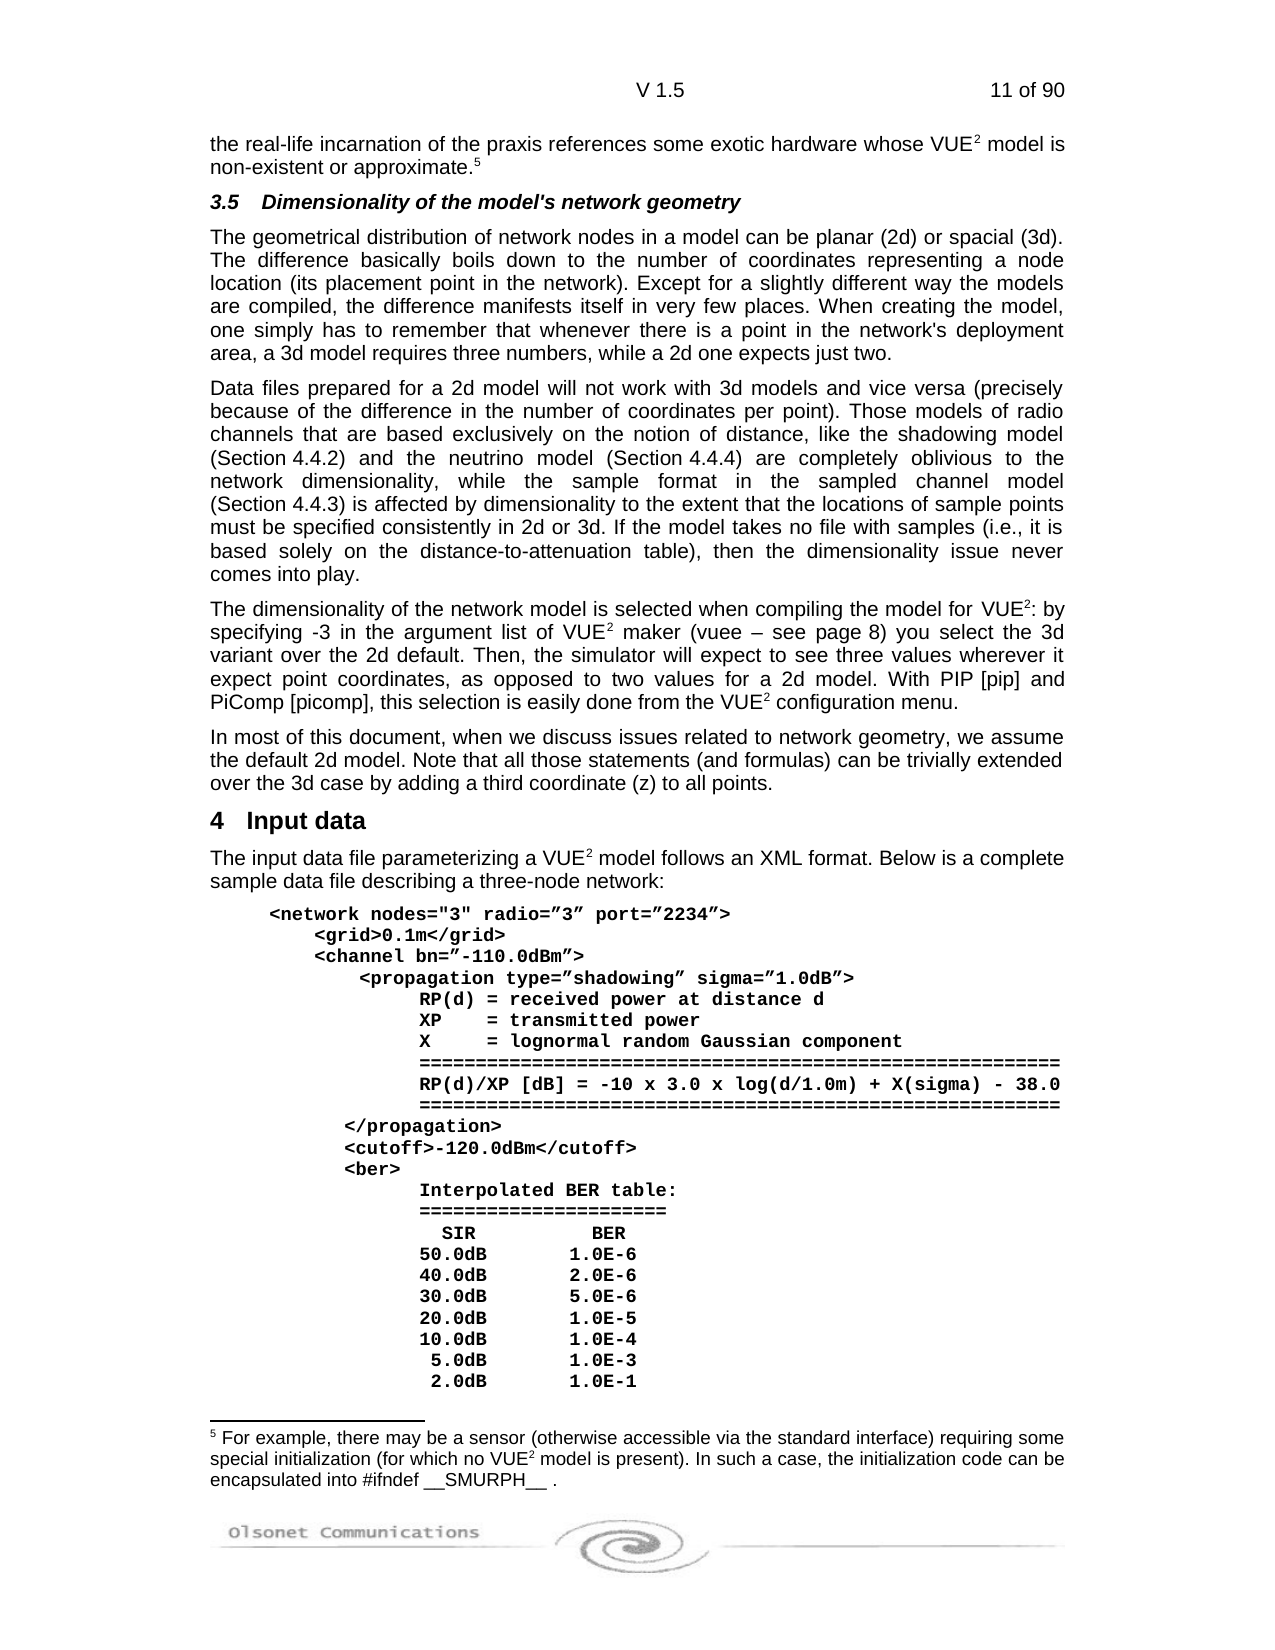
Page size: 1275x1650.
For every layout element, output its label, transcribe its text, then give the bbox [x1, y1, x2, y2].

text Interpolated BER table: [269, 1181, 1065, 1202]
text ========================================================= [269, 1096, 1065, 1117]
text 5.0dB 1.0E-3 [269, 1351, 1065, 1372]
text 20.0dB 1.0E-5 [269, 1308, 1065, 1330]
subtitle Input data [210, 807, 1065, 835]
text For example, there may be a sensor (otherwise accessible via the standard interface) requiring some special initialization (for which no VUE2 model is present). In such a case, the initialization code can be encapsulated into #ifndef __SMURPH__ . [210, 1427, 1065, 1490]
text 10.0dB 1.0E-4 [269, 1330, 1065, 1351]
text RP(d) = received power at distance d [269, 990, 1065, 1011]
text </propagation> [269, 1117, 1065, 1138]
text 50.0dB 1.0E-6 [269, 1245, 1065, 1266]
text <network nodes="3" radio=”3” port=”2234”> [269, 905, 1065, 926]
text ========================================================= [269, 1053, 1065, 1075]
text SIR BER [269, 1223, 1065, 1245]
text The geometrical distribution of network nodes in a model can be planar (2d) or spacial (3d). The difference basically boils down to the number of coordinates representing a node location (its placement point in the network). Except for a slightly different way the models are compiled, the difference manifests itself in very few places. When creating the model, one simply has to remember that whenever there is a point in the network's deployment area, a 3d model requires three numbers, while a 2d one expects just two. [210, 225, 1065, 365]
text the real-life incarnation of the praxis references some exotic hardware whose VUE2 model is non-existent or approximate. [210, 132, 1065, 179]
text 30.0dB 5.0E-6 [269, 1287, 1065, 1308]
text 40.0dB 2.0E-6 [269, 1266, 1065, 1287]
text XP = transmitted power [269, 1011, 1065, 1032]
text RP(d)/XP [dB] = -10 x 3.0 x log(d/1.0m) + X(sigma) - 38.0 [269, 1075, 1065, 1096]
text Data files prepared for a 2d model will not work with 3d models and vice versa (precisely because of the difference in the number of coordinates per point). Those models of radio channels that are based exclusively on the notion of distance, like the shadowing model (Section 4.4.2) and the neutrino model (Section 4.4.4) are completely oblivious to the network dimensionality, while the sample format in the sampled channel model (Section 4.4.3) is affected by dimensionality to the extent that the locations of sample points must be specified consistently in 2d or 3d. If the model takes no file with samples (i.e., it is based solely on the distance-to-attenuation table), then the dimensionality issue never comes into play. [210, 377, 1065, 586]
text The dimensionality of the network model is selected when compiling the model for VUE2: by specifying -3 in the argument list of VUE2 maker (vuee – see page 8) you select the 3d variant over the 2d default. Then, the simulator will expect to see three values wherever it expect point coordinates, as opposed to two values for a 2d model. With PIP [pip] and PiComp [picomp], this selection is easily done from the VUE2 configuration menu. [210, 597, 1065, 713]
text The input data file parameterizing a VUE2 model follows an XML format. Below is a complete sample data file describing a three-node network: [210, 846, 1065, 893]
text ====================== [269, 1202, 1065, 1223]
text <cutoff>-120.0dBm</cutoff> [269, 1138, 1065, 1160]
picture [210, 1504, 1065, 1596]
subtitle Dimensionality of the model's network geometry [210, 190, 1065, 214]
text X = lognormal random Gaussian component [269, 1032, 1065, 1053]
text <ber> [269, 1160, 1065, 1181]
text 2.0dB 1.0E-1 [269, 1372, 1065, 1393]
text <propagation type=”shadowing” sigma=”1.0dB”> [269, 968, 1065, 990]
text In most of this document, when we discuss issues related to network geometry, we assume the default 2d model. Note that all those statements (and formulas) can be trivially extended over the 3d case by adding a third coordinate (z) to all points. [210, 725, 1065, 795]
text <channel bn=”-110.0dBm”> [269, 947, 1065, 968]
text <grid>0.1m</grid> [269, 926, 1065, 947]
